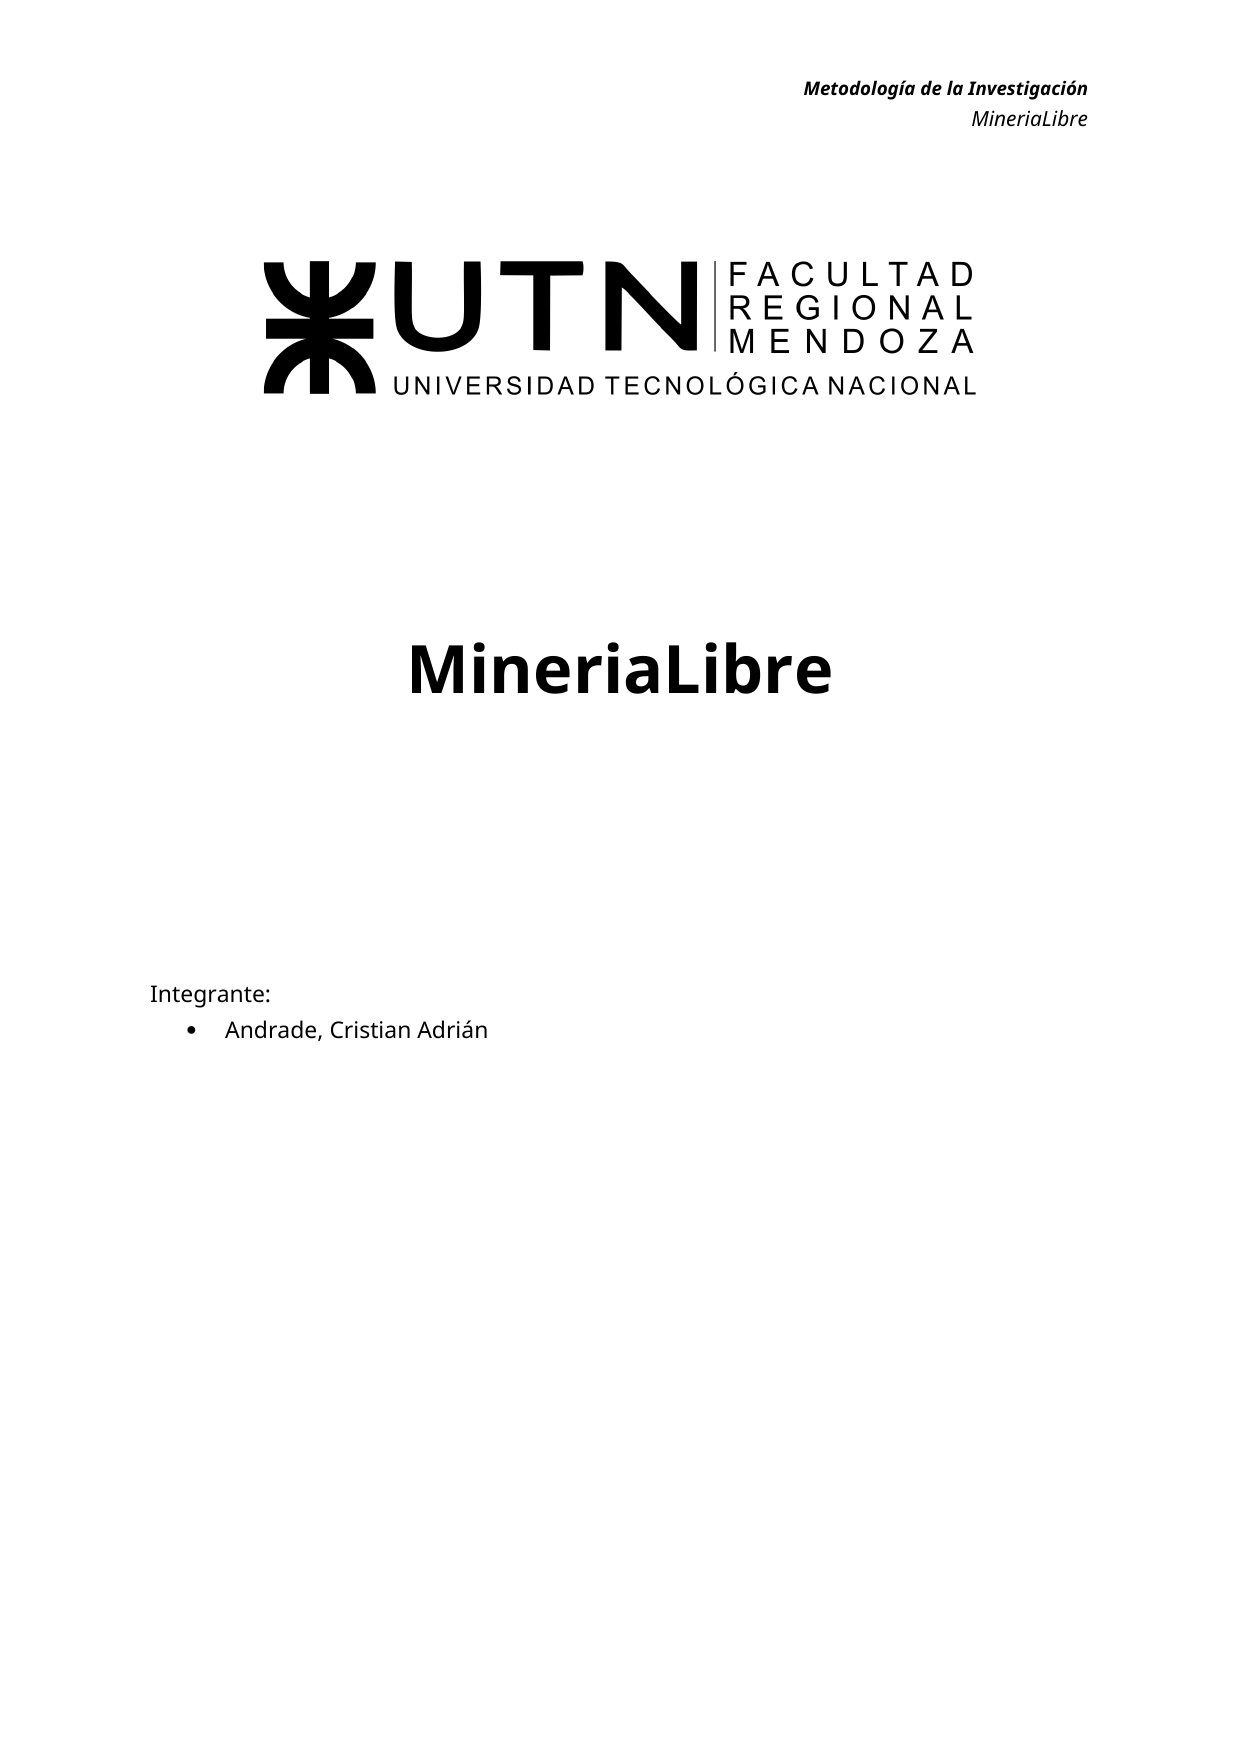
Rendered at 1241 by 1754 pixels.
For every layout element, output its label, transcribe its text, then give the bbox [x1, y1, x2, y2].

text MineriaLibre [150, 622, 1090, 713]
list Andrade, Cristian Adrián [187, 1014, 1090, 1045]
text Integrante: [150, 978, 1090, 1009]
